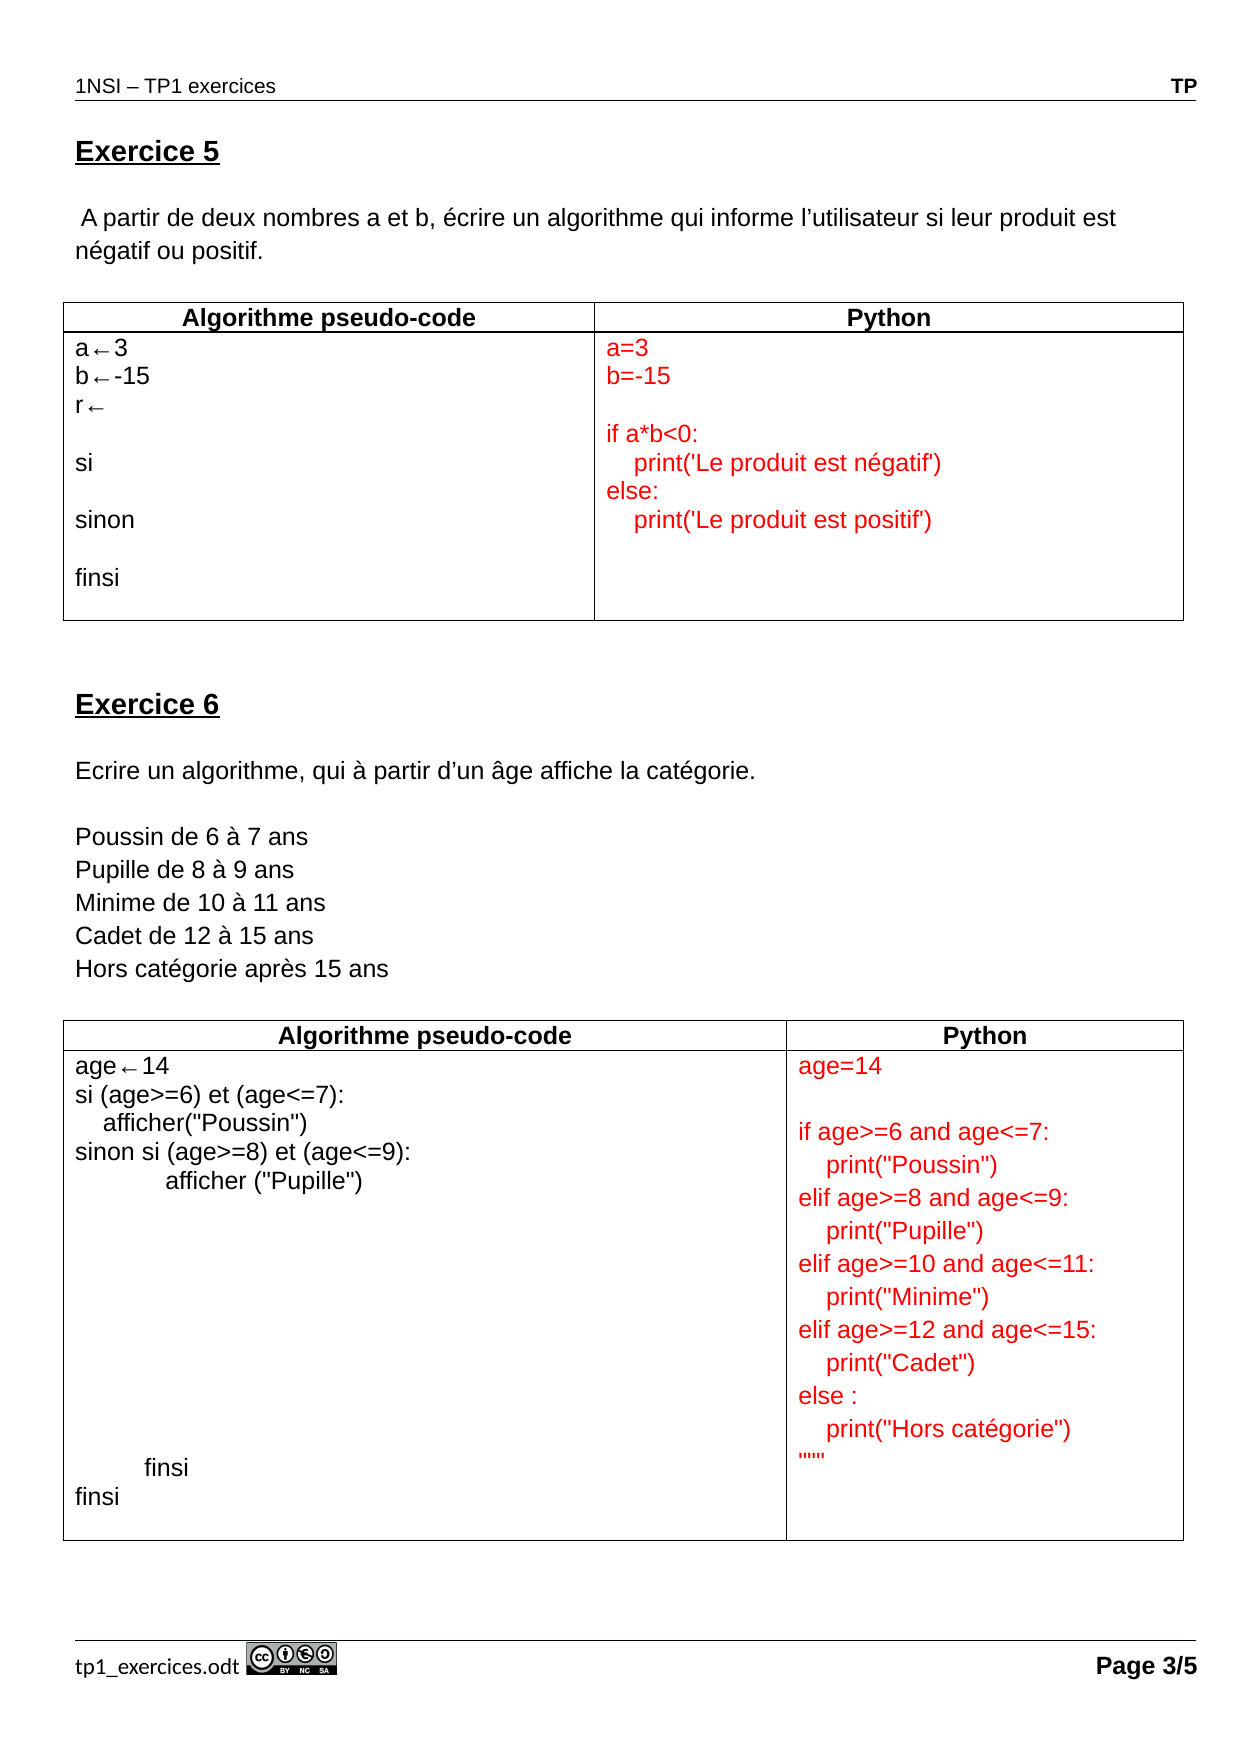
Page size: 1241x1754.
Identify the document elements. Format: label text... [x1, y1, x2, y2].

table_header Python [787, 1021, 1183, 1050]
text A partir de deux nombres a et b, écrire un algorithme qui informe l’utilisateur si leur produit est négatif ou positif. [75, 203, 1196, 264]
text Exercice 5 [75, 134, 1196, 167]
table_cell age=14 if age>=6 and age<=7: print("Poussin") elif age>=8 and age<=9: print("Pupille") elif age>=10 and age<=11: print("Minime") elif age>=12 and age<=15: print("Cadet") else : print("Hors catégorie") """ [787, 1051, 1183, 1539]
text Pupille de 8 à 9 ans [75, 855, 1196, 884]
text Cadet de 12 à 15 ans [75, 921, 1196, 950]
text Poussin de 6 à 7 ans [75, 822, 1196, 851]
picture [246, 1642, 337, 1675]
table_header Algorithme pseudo-code [64, 1021, 786, 1050]
text Exercice 6 [75, 687, 1196, 721]
table_cell a←3 b←-15 r← si sinon finsi [64, 333, 594, 620]
table_cell a=3 b=-15 if a*b<0: print('Le produit est négatif') else: print('Le produit est positif') [595, 333, 1183, 620]
table_header Python [595, 303, 1183, 331]
table_cell age←14 si (age>=6) et (age<=7): afficher("Poussin") sinon si (age>=8) et (age<=9): afficher ("Pupille") finsi finsi [64, 1051, 786, 1539]
text Minime de 10 à 11 ans [75, 888, 1196, 917]
text Ecrire un algorithme, qui à partir d’un âge affiche la catégorie. [75, 756, 1196, 784]
table_header Algorithme pseudo-code [64, 303, 594, 331]
text Hors catégorie après 15 ans [75, 954, 1196, 983]
